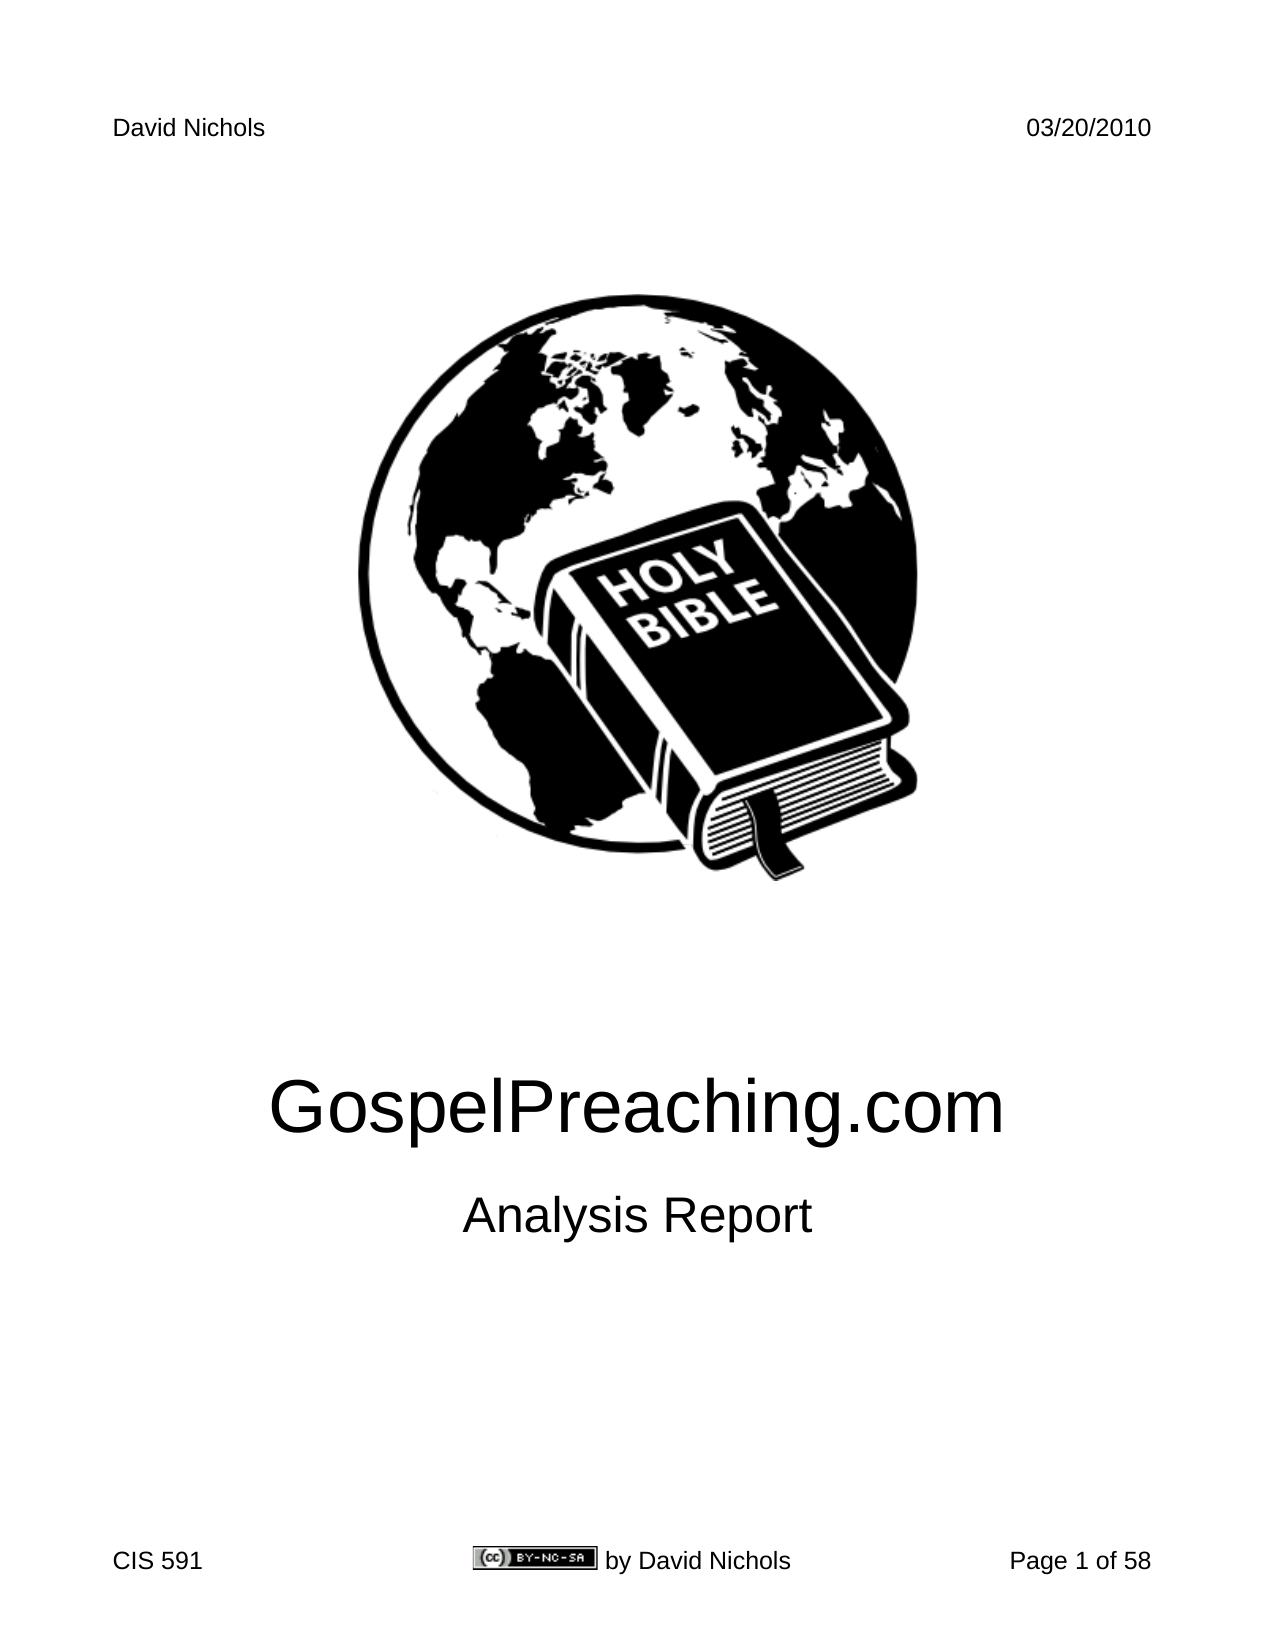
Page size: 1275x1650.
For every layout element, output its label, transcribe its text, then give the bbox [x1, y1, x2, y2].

subtitle Analysis Report [112, 1186, 1162, 1243]
picture [472, 1546, 598, 1570]
subtitle GospelPreaching.com [112, 1062, 1162, 1148]
picture [357, 294, 918, 881]
